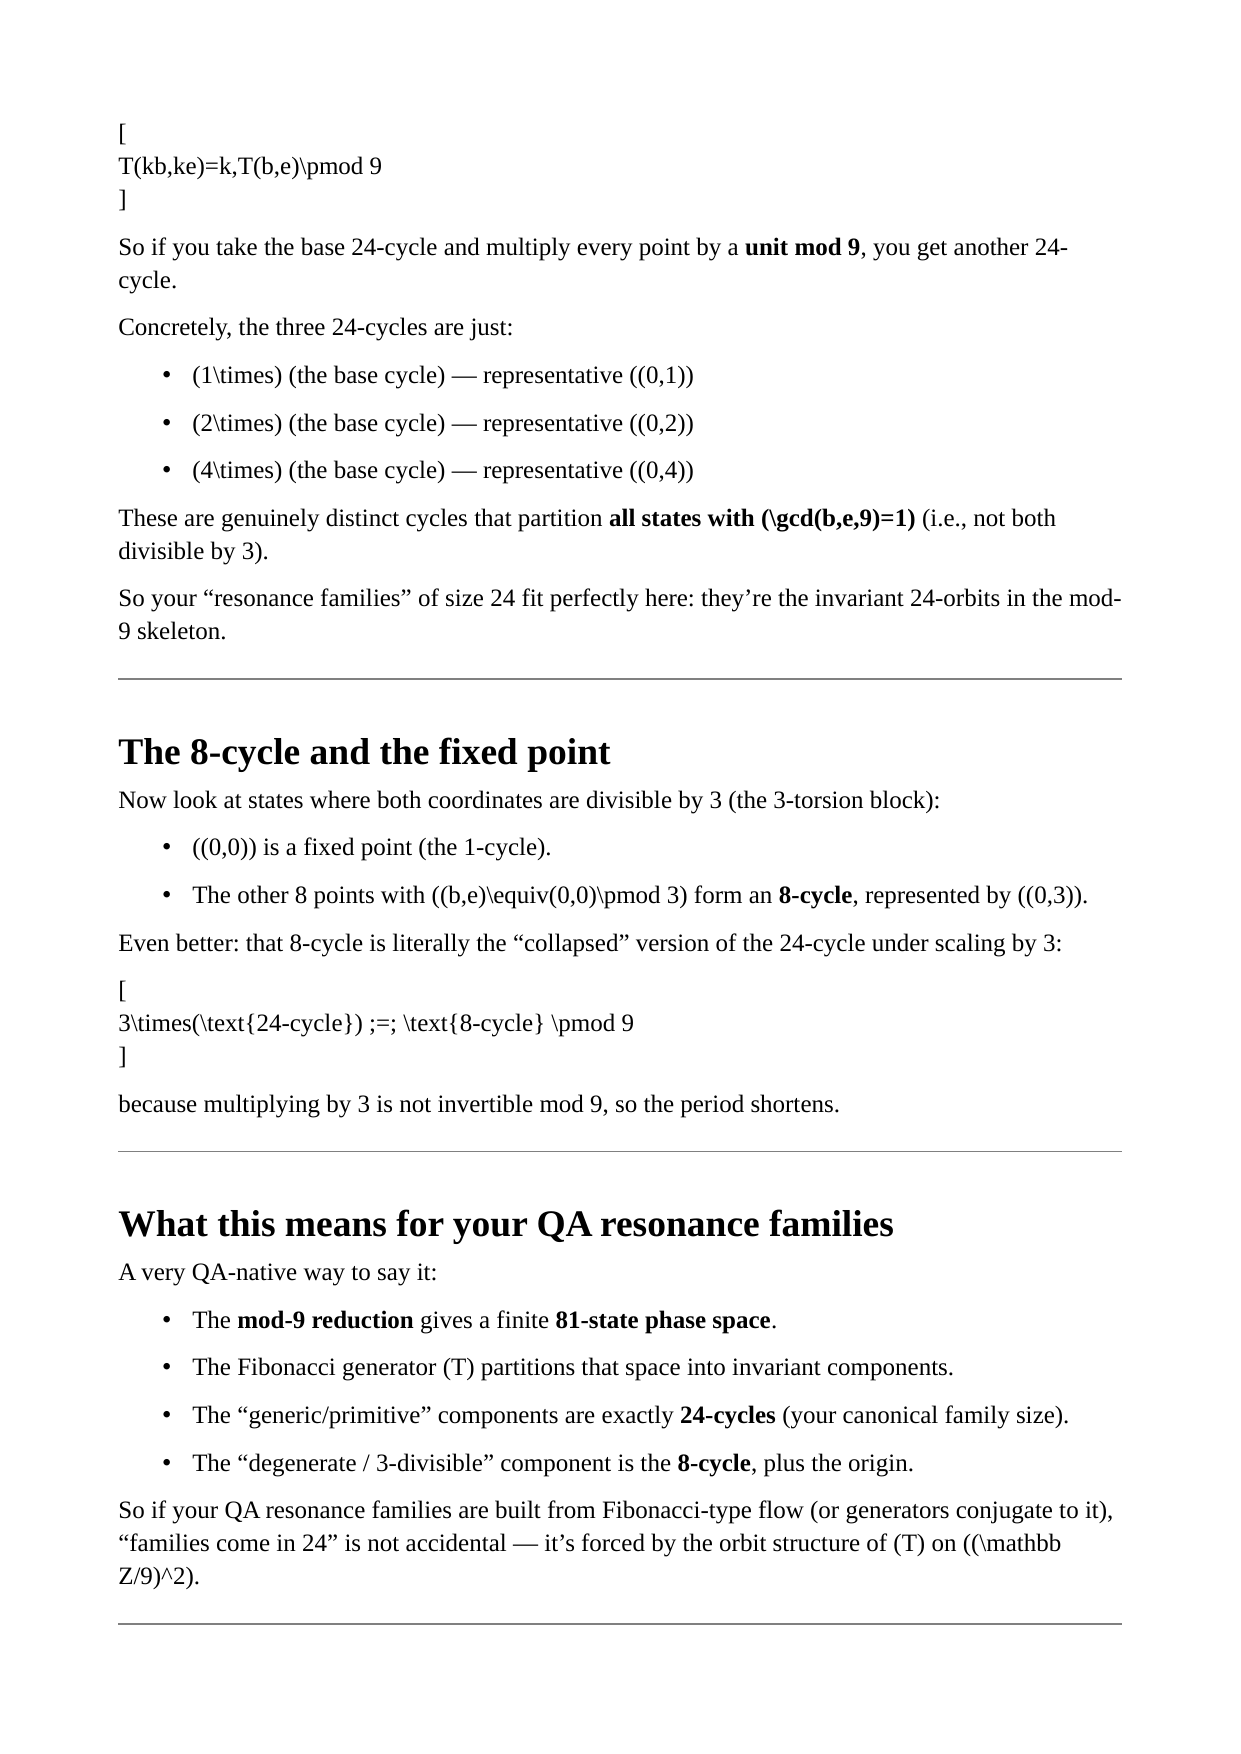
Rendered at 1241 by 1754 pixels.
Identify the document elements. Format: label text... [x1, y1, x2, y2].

text A very QA-native way to say it: [118, 1257, 1122, 1286]
text So if you take the base 24-cycle and multiply every point by a unit mod 9, you get another 24-cycle. [118, 232, 1122, 293]
text [ 3\times(\text{24-cycle}) ;=; \text{8-cycle} \pmod 9 ] [118, 975, 1122, 1070]
list The Fibonacci generator (T) partitions that space into invariant components. [162, 1352, 1122, 1381]
list (2\times) (the base cycle) — representative ((0,2)) [162, 408, 1122, 436]
list (4\times) (the base cycle) — representative ((0,4)) [162, 455, 1122, 484]
text [ T(kb,ke)=k,T(b,e)\pmod 9 ] [118, 118, 1122, 213]
text because multiplying by 3 is not invertible mod 9, so the period shortens. [118, 1089, 1122, 1118]
text These are genuinely distinct cycles that partition all states with (\gcd(b,e,9)=1) (i.e., not both divisible by 3). [118, 503, 1122, 564]
list The “degenerate / 3-divisible” component is the 8-cycle, plus the origin. [162, 1448, 1122, 1476]
subtitle The 8-cycle and the fixed point [118, 729, 1122, 772]
text So if your QA resonance families are built from Fibonacci-type flow (or generators conjugate to it), “families come in 24” is not accidental — it’s forced by the orbit structure of (T) on ((\mathbb Z/9)^2). [118, 1495, 1122, 1590]
text Now look at states where both coordinates are divisible by 3 (the 3-torsion block): [118, 785, 1122, 813]
text Even better: that 8-cycle is literally the “collapsed” version of the 24-cycle under scaling by 3: [118, 928, 1122, 956]
text Concretely, the three 24-cycles are just: [118, 312, 1122, 341]
list ((0,0)) is a fixed point (the 1-cycle). [162, 832, 1122, 861]
subtitle What this means for your QA resonance families [118, 1202, 1122, 1245]
list (1\times) (the base cycle) — representative ((0,1)) [162, 360, 1122, 389]
list The mod-9 reduction gives a finite 81-state phase space. [162, 1305, 1122, 1333]
list The other 8 points with ((b,e)\equiv(0,0)\pmod 3) form an 8-cycle, represented by ((0,3)). [162, 880, 1122, 909]
list The “generic/primitive” components are exactly 24-cycles (your canonical family size). [162, 1400, 1122, 1429]
text So your “resonance families” of size 24 fit perfectly here: they’re the invariant 24-orbits in the mod-9 skeleton. [118, 583, 1122, 645]
